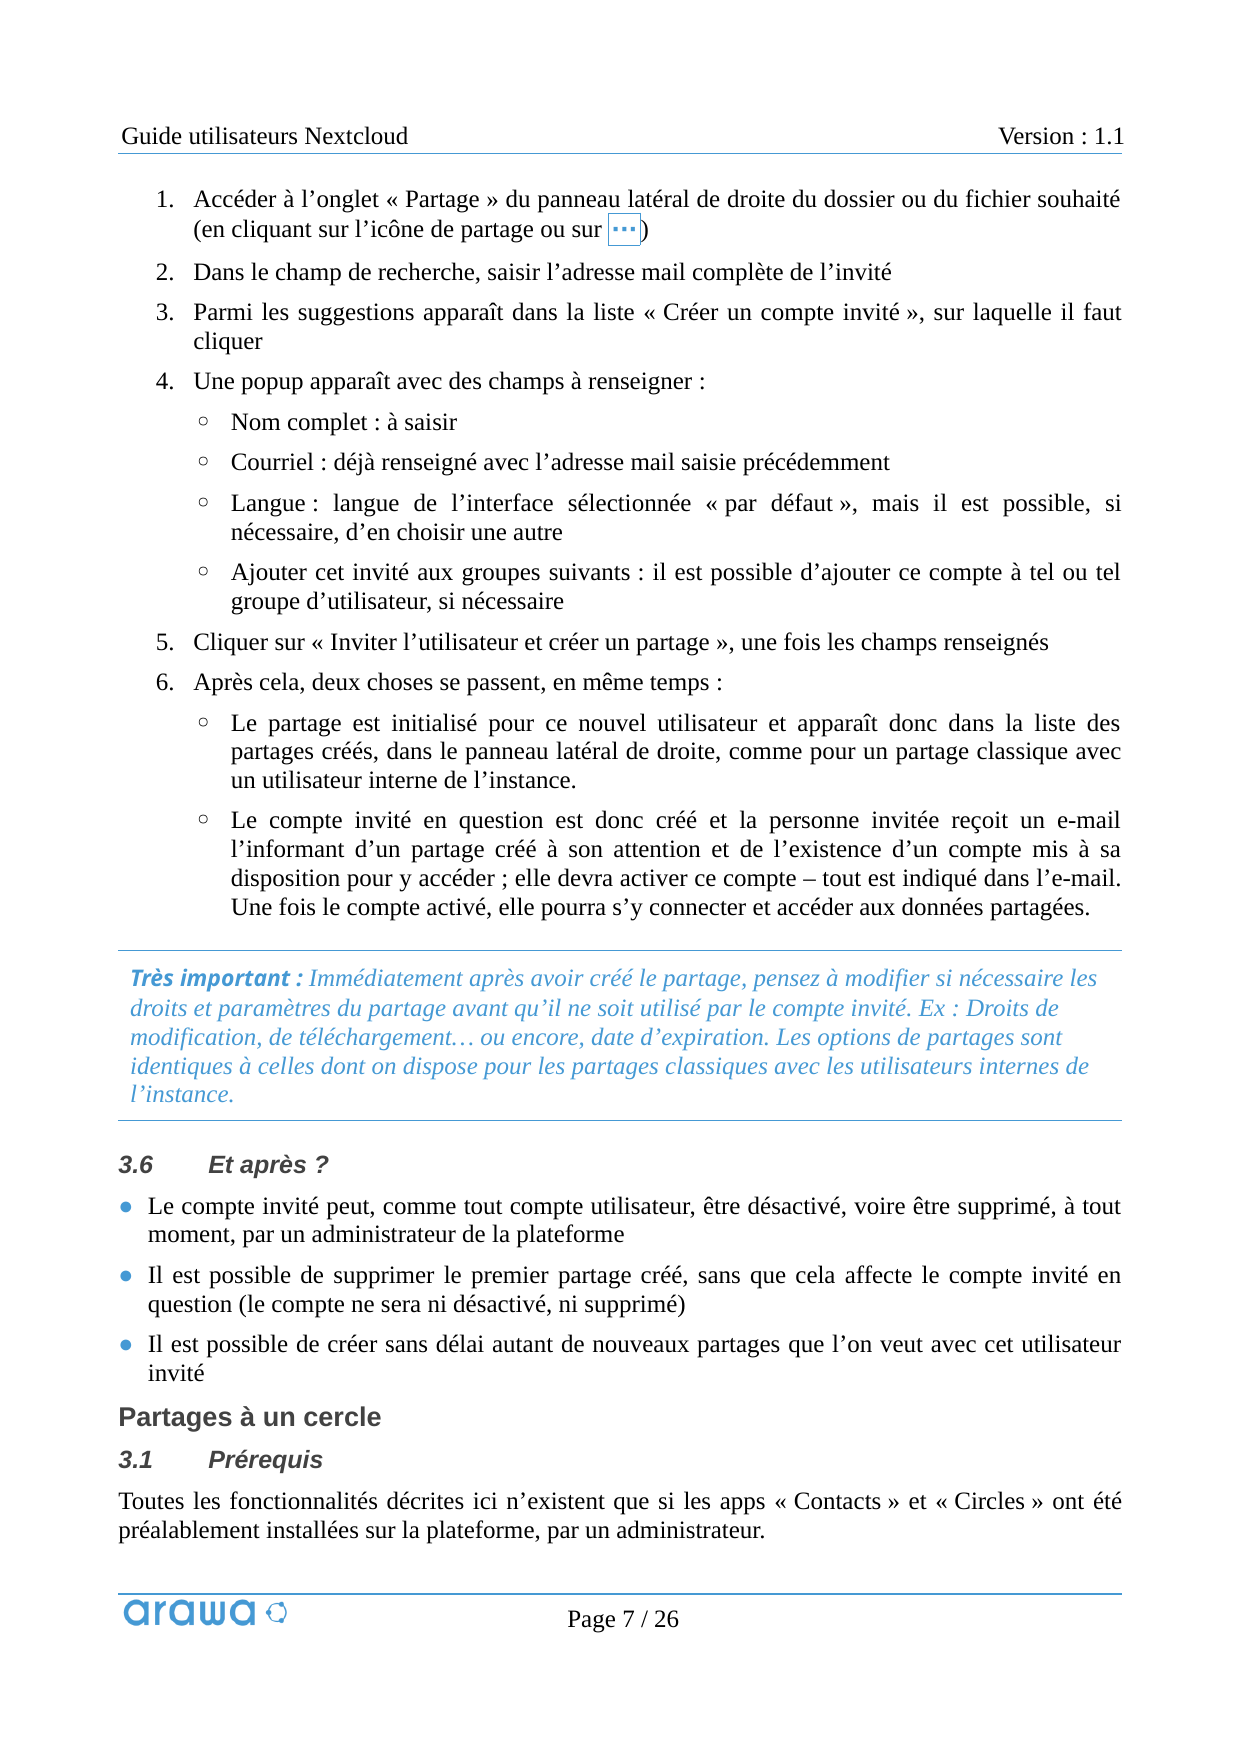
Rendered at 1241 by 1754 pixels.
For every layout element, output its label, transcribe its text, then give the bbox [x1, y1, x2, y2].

list Il est possible de créer sans délai autant de nouveaux partages que l’on veut avec cet utilisateur invité [118, 1329, 1122, 1387]
text Toutes les fonctionnalités décrites ici n’existent que si les apps « Contacts » et « Circles » ont été préalablement installées sur la plateforme, par un administrateur. [118, 1486, 1122, 1544]
text Très important : Immédiatement après avoir créé le partage, pensez à modifier si nécessaire les droits et paramètres du partage avant qu’il ne soit utilisé par le compte invité. Ex : Droits de modification, de téléchargement… ou encore, date d’expiration. Les options de partages sont identiques à celles dont on dispose pour les partages classiques avec les utilisateurs internes de l’instance. [118, 951, 1122, 1120]
list Il est possible de supprimer le premier partage créé, sans que cela affecte le compte invité en question (le compte ne sera ni désactivé, ni supprimé) [118, 1260, 1122, 1318]
subtitle Prérequis [118, 1445, 1122, 1474]
picture [121, 1597, 290, 1628]
list Langue : langue de l’interface sélectionnée « par défaut », mais il est possible, si nécessaire, d’en choisir une autre [193, 488, 1122, 546]
list Cliquer sur « Inviter l’utilisateur et créer un partage », une fois les champs renseignés [156, 627, 1122, 655]
subtitle Et après ? [118, 1149, 1122, 1178]
subtitle Partages à un cercle [118, 1401, 1122, 1433]
list Nom complet : à saisir [193, 407, 1122, 436]
list Une popup apparaît avec des champs à renseigner : [156, 366, 1122, 395]
list Après cela, deux choses se passent, en même temps : [156, 667, 1122, 696]
list Parmi les suggestions apparaît dans la liste « Créer un compte invité », sur laquelle il faut cliquer [156, 297, 1122, 355]
list Ajouter cet invité aux groupes suivants : il est possible d’ajouter ce compte à tel ou tel groupe d’utilisateur, si nécessaire [193, 557, 1122, 615]
list Courriel : déjà renseigné avec l’adresse mail saisie précédemment [193, 447, 1122, 476]
list Le compte invité peut, comme tout compte utilisateur, être désactivé, voire être supprimé, à tout moment, par un administrateur de la plateforme [118, 1191, 1122, 1248]
list Accéder à l’onglet « Partage » du panneau latéral de droite du dossier ou du fichier souhaité (en cliquant sur l’icône de partage ou sur ⋅⋅⋅) [156, 184, 1122, 245]
list Dans le champ de recherche, saisir l’adresse mail complète de l’invité [156, 257, 1122, 285]
list Le compte invité en question est donc créé et la personne invitée reçoit un e-mail l’informant d’un partage créé à son attention et de l’existence d’un compte mis à sa disposition pour y accéder ; elle devra activer ce compte – tout est indiqué dans l’e-mail. Une fois le compte activé, elle pourra s’y connecter et accéder aux données partagées. [193, 806, 1122, 921]
list Le partage est initialisé pour ce nouvel utilisateur et apparaît donc dans la liste des partages créés, dans le panneau latéral de droite, comme pour un partage classique avec un utilisateur interne de l’instance. [193, 708, 1122, 794]
